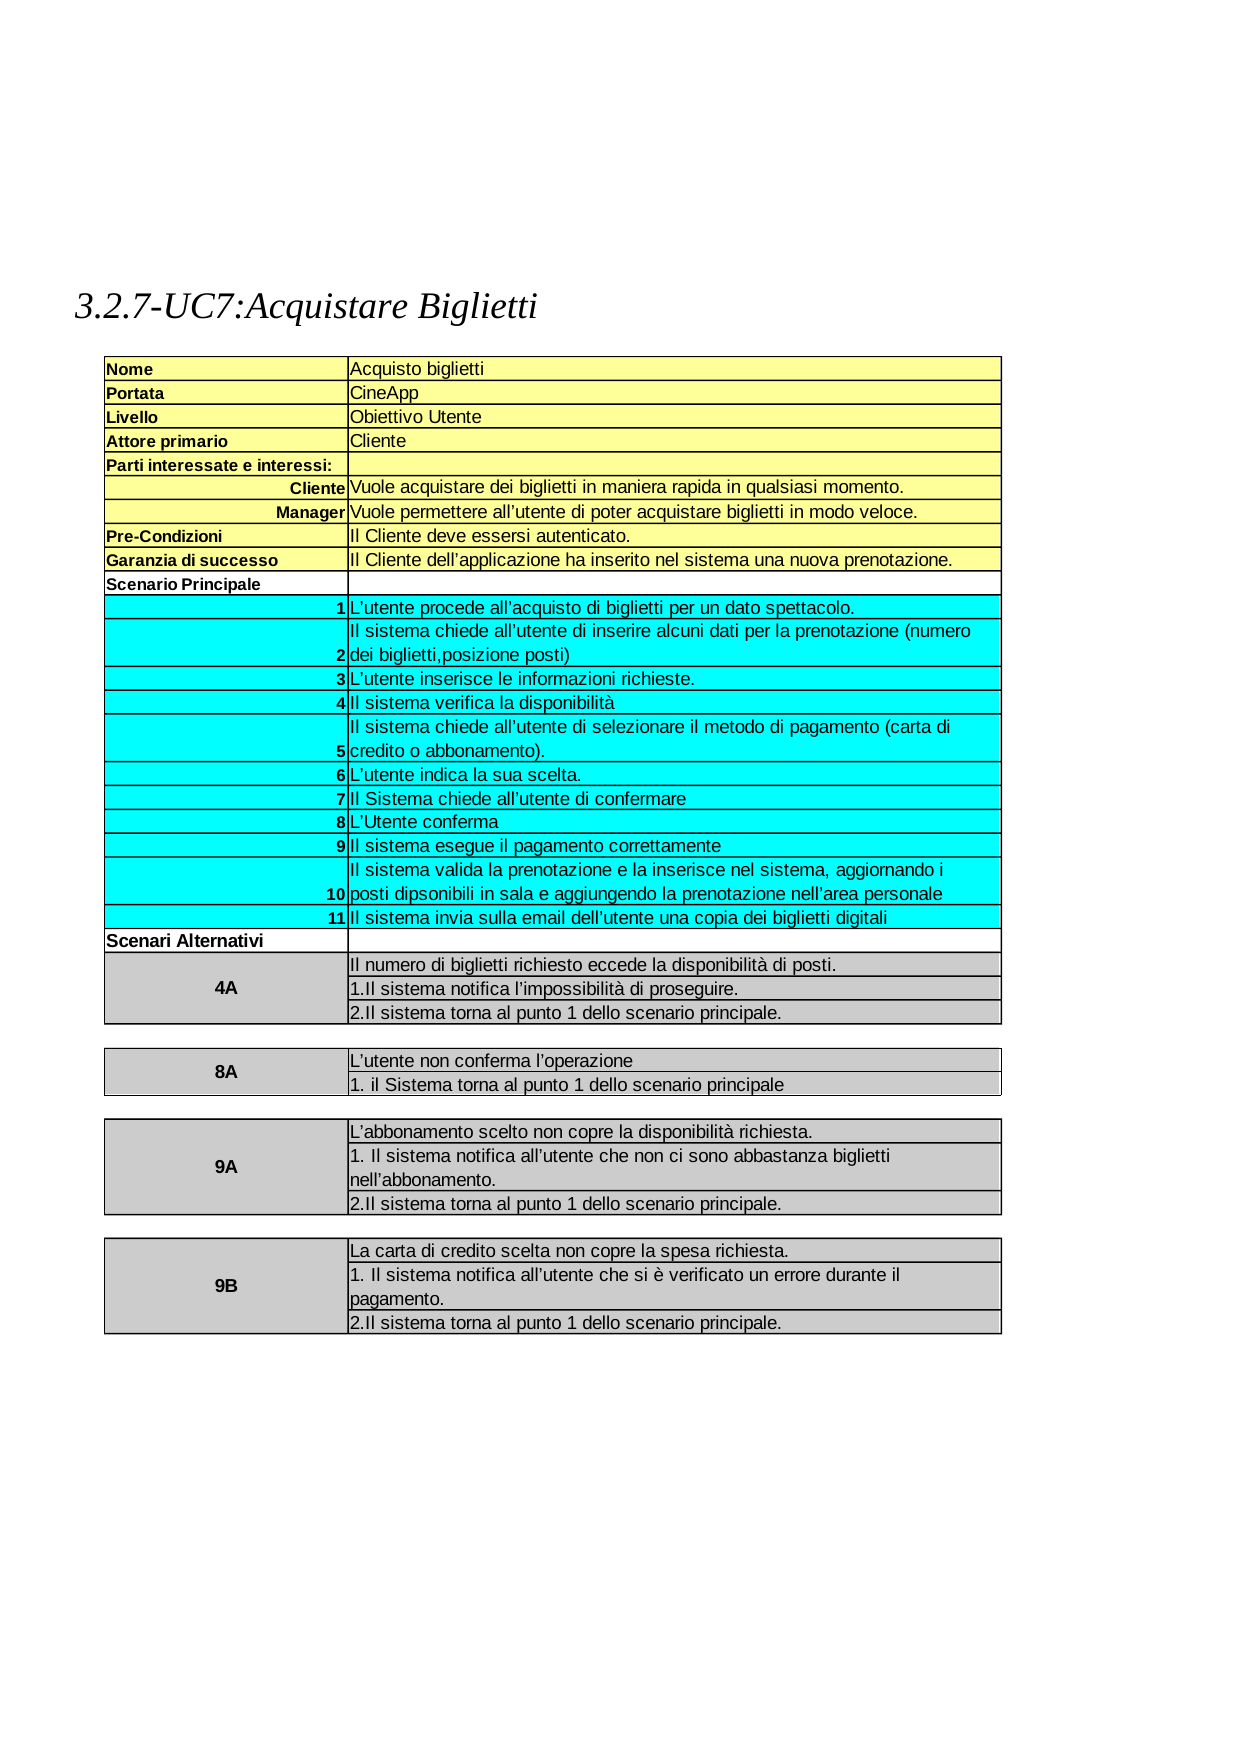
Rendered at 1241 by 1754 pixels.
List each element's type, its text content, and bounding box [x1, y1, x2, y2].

text 3.2.7-UC7:Acquistare Biglietti [75, 283, 1165, 326]
